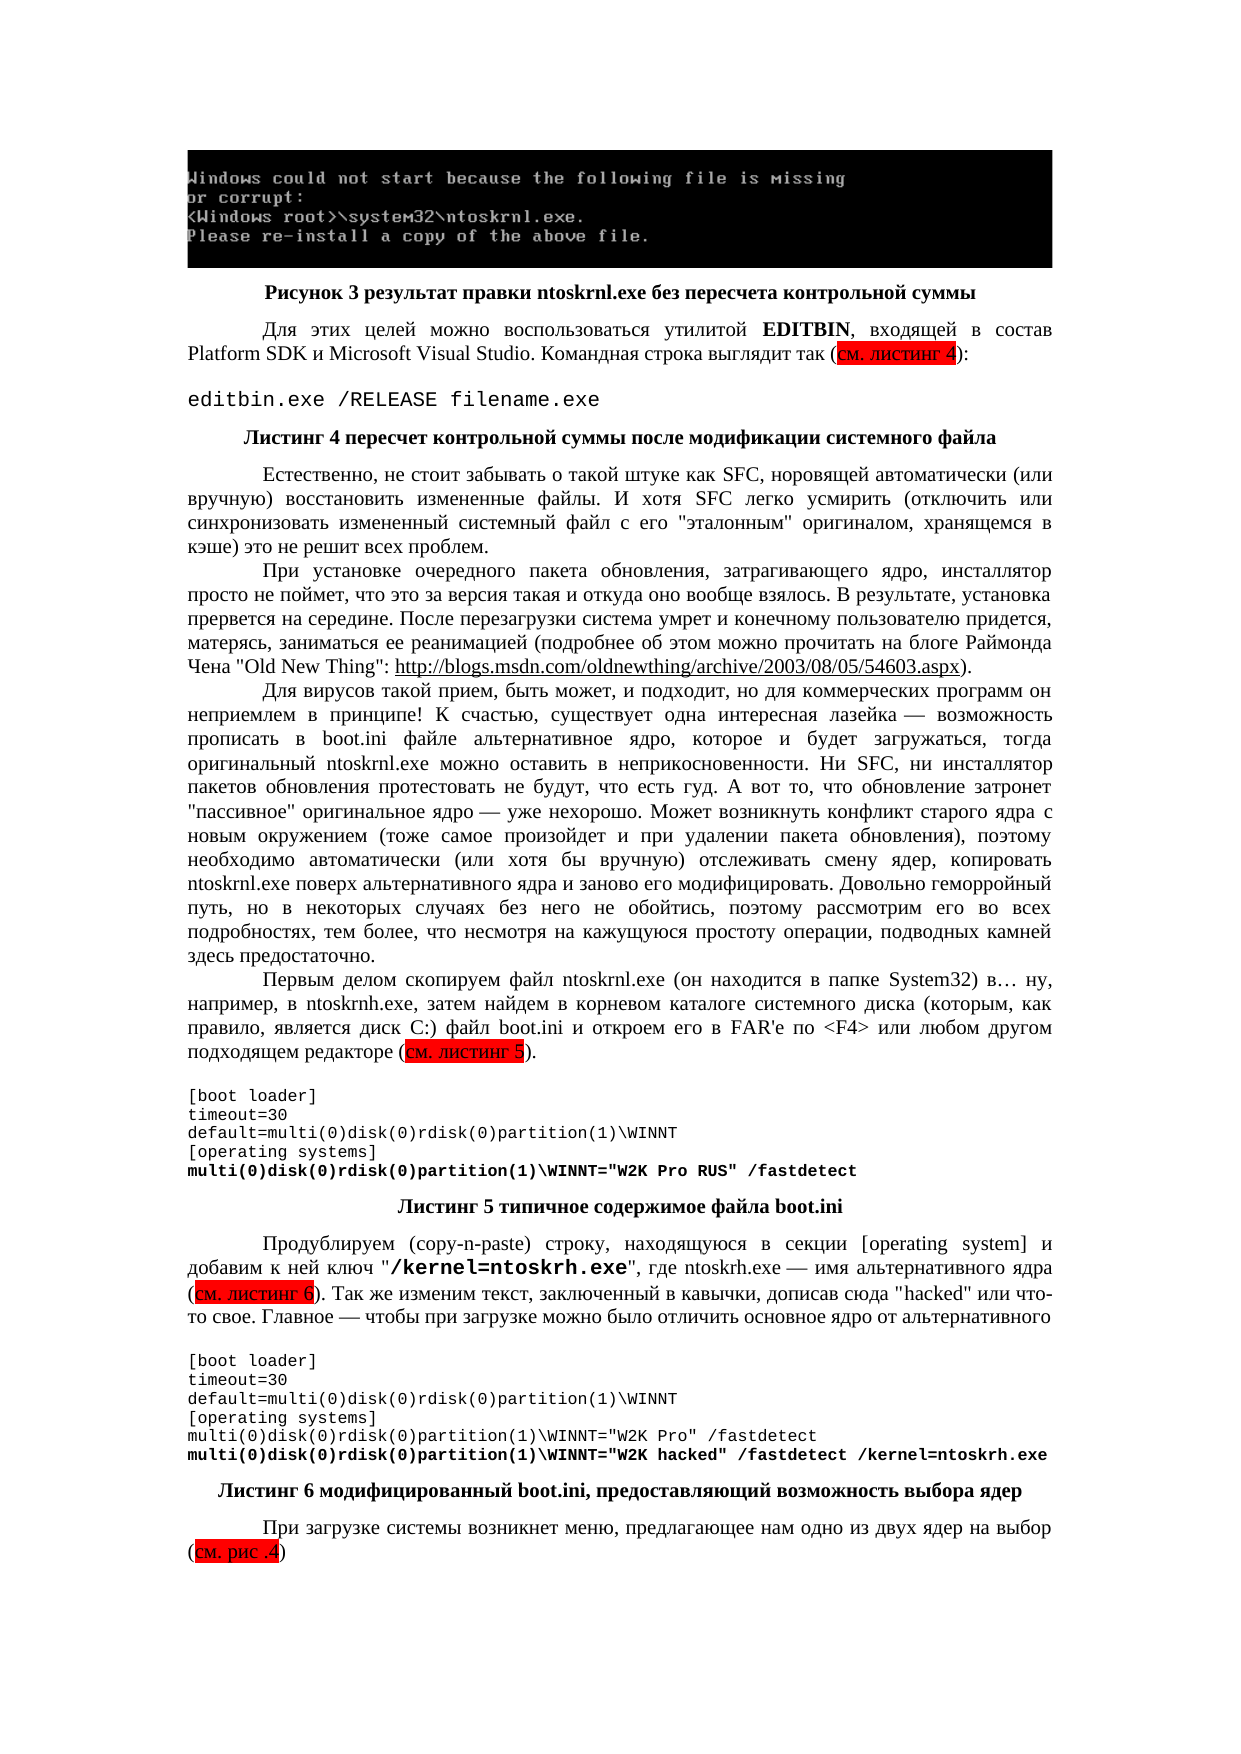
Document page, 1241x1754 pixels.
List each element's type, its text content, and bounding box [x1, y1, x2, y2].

text Листинг 5 типичное содержимое файла boot.ini [187, 1194, 1053, 1218]
text Листинг 4 пересчет контрольной суммы после модификации системного файла [187, 425, 1053, 449]
text editbin.exe /RELEASE filename.exe [187, 389, 1053, 413]
text default=multi(0)disk(0)rdisk(0)partition(1)\WINNT [187, 1125, 1053, 1144]
text При установке очередного пакета обновления, затрагивающего ядро, инсталлятор просто не поймет, что это за версия такая и откуда оно вообще взялось. В результате, установка прервется на середине. После перезагрузки система умрет и конечному пользователю придется, матерясь, заниматься ее реанимацией (подробнее об этом можно прочитать на блоге Раймонда Чена "Old New Thing": http://blogs.msdn.com/oldnewthing/archive/2003/08/05/54603.aspx). [187, 558, 1053, 678]
text Рисунок 3 результат правки ntoskrnl.exe без пересчета контрольной суммы [187, 280, 1053, 304]
text Для этих целей можно воспользоваться утилитой EDITBIN, входящей в состав Platform SDK и Microsoft Visual Studio. Командная строка выглядит так (см. листинг 4): [187, 317, 1053, 365]
text multi(0)disk(0)rdisk(0)partition(1)\WINNT="W2K hacked" /fastdetect /kernel=ntoskrh.exe [187, 1447, 1053, 1466]
text [boot loader] [187, 1353, 1053, 1371]
picture [187, 150, 1053, 268]
text Листинг 6 модифицированный boot.ini, предоставляющий возможность выбора ядер [187, 1478, 1053, 1502]
text Для вирусов такой прием, быть может, и подходит, но для коммерческих программ он неприемлем в принципе! К счастью, существует одна интересная лазейка — возможность прописать в boot.ini файле альтернативное ядро, которое и будет загружаться, тогда оригинальный ntoskrnl.exe можно оставить в неприкосновенности. Ни SFC, ни инсталлятор пакетов обновления протестовать не будут, что есть гуд. А вот то, что обновление затронет "пассивное" оригинальное ядро — уже нехорошо. Может возникнуть конфликт старого ядра c новым окружением (тоже самое произойдет и при удалении пакета обновления), поэтому необходимо автоматически (или хотя бы вручную) отслеживать смену ядер, копировать ntoskrnl.exe поверх альтернативного ядра и заново его модифицировать. Довольно геморройный путь, но в некоторых случаях без него не обойтись, поэтому рассмотрим его во всех подробностях, тем более, что несмотря на кажущуюся простоту операции, подводных камней здесь предостаточно. [187, 678, 1053, 967]
text Естественно, не стоит забывать о такой штуке как SFC, норовящей автоматически (или вручную) восстановить измененные файлы. И хотя SFC легко усмирить (отключить или синхронизовать измененный системный файл с его "эталонным" оригиналом, хранящемся в кэше) это не решит всех проблем. [187, 462, 1053, 558]
text Первым делом скопируем файл ntoskrnl.exe (он находится в папке System32) в… ну, например, в ntoskrnh.exe, затем найдем в корневом каталоге системного диска (которым, как правило, является диск C:) файл boot.ini и откроем его в FAR'е по <F4> или любом другом подходящем редакторе (см. листинг 5). [187, 967, 1053, 1063]
text Продублируем (copy-n-paste) строку, находящуюся в секции [operating system] и добавим к ней ключ "/kernel=ntoskrh.exe", где ntoskrh.exe — имя альтернативного ядра (см. листинг 6). Так же изменим текст, заключенный в кавычки, дописав сюда "hacked" или что-то свое. Главное — чтобы при загрузке можно было отличить основное ядро от альтернативного [187, 1231, 1053, 1328]
text timeout=30 [187, 1106, 1053, 1125]
text multi(0)disk(0)rdisk(0)partition(1)\WINNT="W2K Pro RUS" /fastdetect [187, 1163, 1053, 1182]
text default=multi(0)disk(0)rdisk(0)partition(1)\WINNT [187, 1390, 1053, 1409]
text timeout=30 [187, 1371, 1053, 1390]
text [operating systems] [187, 1144, 1053, 1163]
text [boot loader] [187, 1087, 1053, 1106]
text При загрузке системы возникнет меню, предлагающее нам одно из двух ядер на выбор (см. рис .4) [187, 1515, 1053, 1563]
text multi(0)disk(0)rdisk(0)partition(1)\WINNT="W2K Pro" /fastdetect [187, 1428, 1053, 1447]
text [operating systems] [187, 1409, 1053, 1428]
